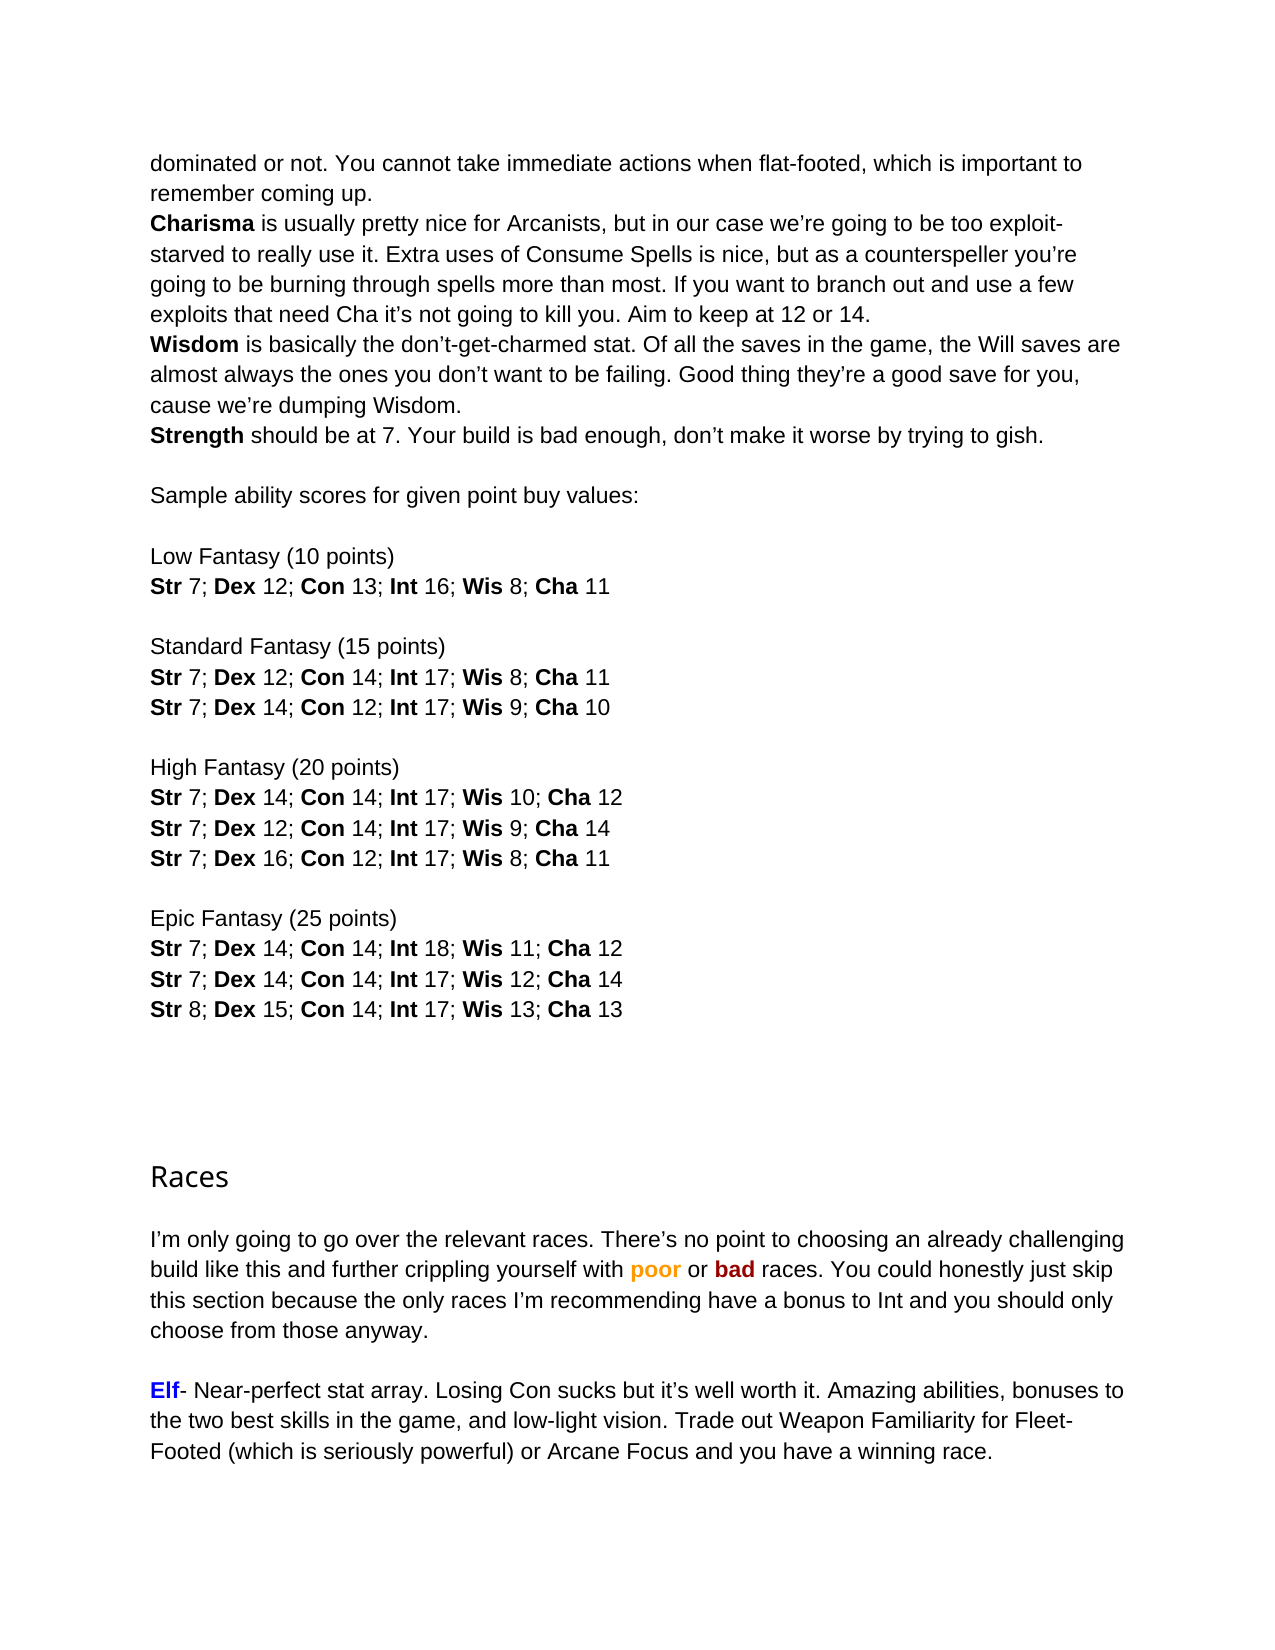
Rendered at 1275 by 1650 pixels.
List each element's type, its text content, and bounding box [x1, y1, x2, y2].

text Str 7; Dex 14; Con 12; Int 17; Wis 9; Cha 10 [150, 694, 1125, 720]
text Sample ability scores for given point buy values: Low Fantasy (10 points) Str 7; Dex 12; Con 13; Int 16; Wis 8; Cha 11 Standard Fantasy (15 points) Str 7; Dex 12; Con 14; Int 17; Wis 8; Cha 11 [150, 482, 1125, 690]
text Str 7; Dex 14; Con 14; Int 18; Wis 11; Cha 12 [150, 935, 1125, 962]
text Str 7; Dex 12; Con 14; Int 17; Wis 9; Cha 14 [150, 814, 1125, 841]
text Strength should be at 7. Your build is bad enough, don’t make it worse by trying to gish. [150, 422, 1125, 448]
text Wisdom is basically the don’t-get-charmed stat. Of all the saves in the game, the Will saves are almost always the ones you don’t want to be failing. Good thing they’re a good save for you, cause we’re dumping Wisdom. [150, 331, 1125, 418]
text Elf- Near-perfect stat array. Losing Con sucks but it’s well worth it. Amazing abilities, bonuses to the two best skills in the game, and low-light vision. Trade out Weapon Familiarity for Fleet-Footed (which is seriously powerful) or Arcane Focus and you have a winning race. [150, 1377, 1125, 1464]
text Epic Fantasy (25 points) [150, 905, 1125, 932]
text dominated or not. You cannot take immediate actions when flat-footed, which is important to remember coming up. [150, 150, 1125, 207]
text Str 7; Dex 14; Con 14; Int 17; Wis 10; Cha 12 [150, 784, 1125, 811]
text I’m only going to go over the relevant races. There’s no point to choosing an already challenging build like this and further crippling yourself with poor or bad races. You could honestly just skip this section because the only races I’m recommending have a bonus to Int and you should only choose from those anyway. [150, 1226, 1125, 1343]
text Str 7; Dex 14; Con 14; Int 17; Wis 12; Cha 14 [150, 966, 1125, 992]
text High Fantasy (20 points) [150, 754, 1125, 781]
text Str 8; Dex 15; Con 14; Int 17; Wis 13; Cha 13 [150, 996, 1125, 1022]
text Charisma is usually pretty nice for Arcanists, but in our case we’re going to be too exploit-starved to really use it. Extra uses of Consume Spells is nice, but as a counterspeller you’re going to be burning through spells more than most. If you want to branch out and use a few exploits that need Cha it’s not going to kill you. Aim to keep at 12 or 14. [150, 210, 1125, 327]
subtitle Races [150, 1156, 1125, 1196]
text Str 7; Dex 16; Con 12; Int 17; Wis 8; Cha 11 [150, 845, 1125, 871]
